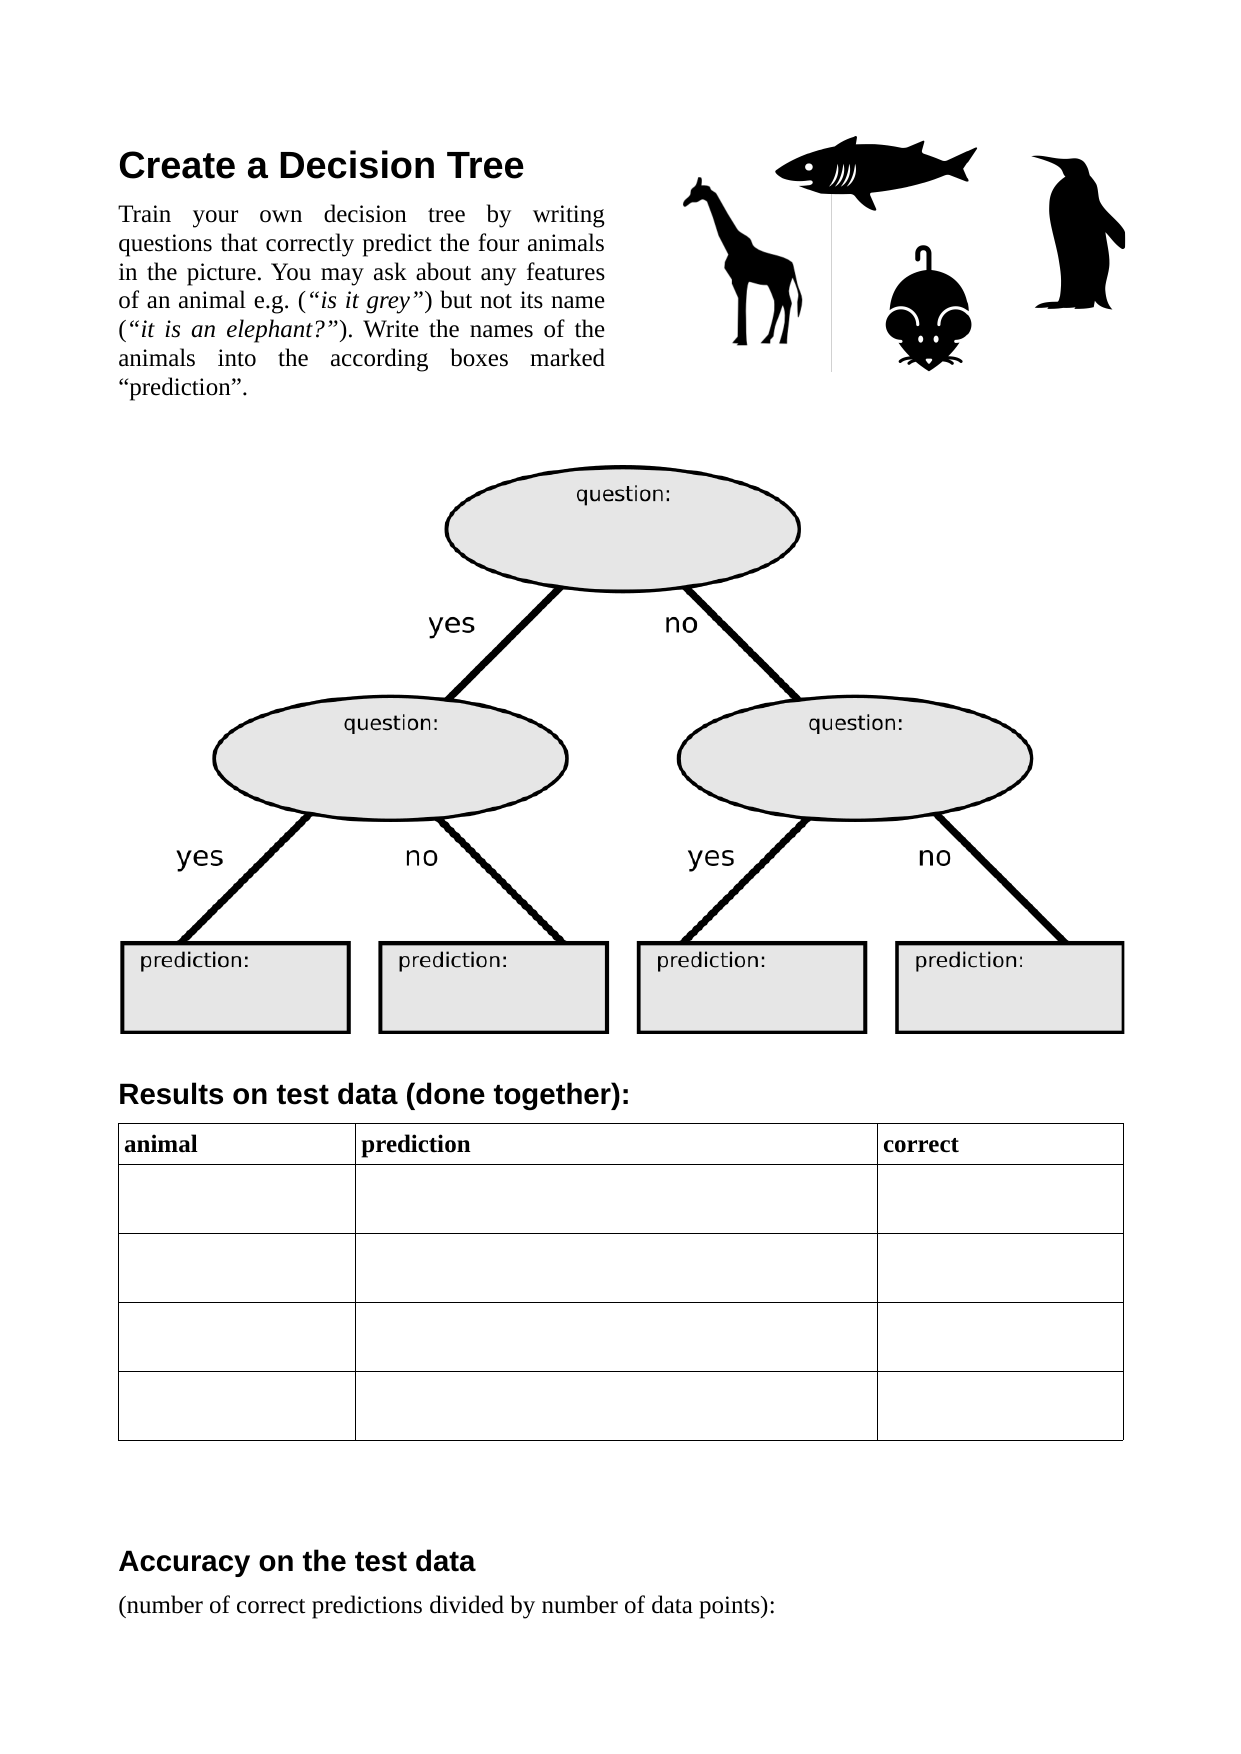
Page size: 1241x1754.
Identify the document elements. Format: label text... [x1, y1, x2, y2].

picture [650, 136, 1125, 372]
subtitle Accuracy on the test data [118, 1544, 1122, 1578]
table_cell [119, 1165, 355, 1233]
subtitle Create a Decision Tree [118, 143, 650, 187]
table_cell [878, 1303, 1123, 1371]
table_header correct [878, 1124, 1123, 1163]
subtitle Results on test data (done together): [118, 1077, 1122, 1111]
table_cell [356, 1165, 877, 1233]
table_cell [356, 1303, 877, 1371]
table_header animal [119, 1124, 355, 1163]
picture [120, 465, 1125, 1034]
table_cell [878, 1372, 1123, 1440]
table_cell [119, 1234, 355, 1302]
table_cell [356, 1372, 877, 1440]
table_cell [878, 1165, 1123, 1233]
table_cell [878, 1234, 1123, 1302]
text Train your own decision tree by writing questions that correctly predict the four animals in the picture. You may ask about any features of an animal e.g. (“is it grey”) but not its name (“it is an elephant?”). Write the names of the animals into the according boxes marked “prediction”. [118, 199, 1122, 429]
table_header prediction [356, 1124, 877, 1163]
table_cell [119, 1372, 355, 1440]
table_cell [356, 1234, 877, 1302]
text (number of correct predictions divided by number of data points): [118, 1590, 1122, 1619]
table_cell [119, 1303, 355, 1371]
